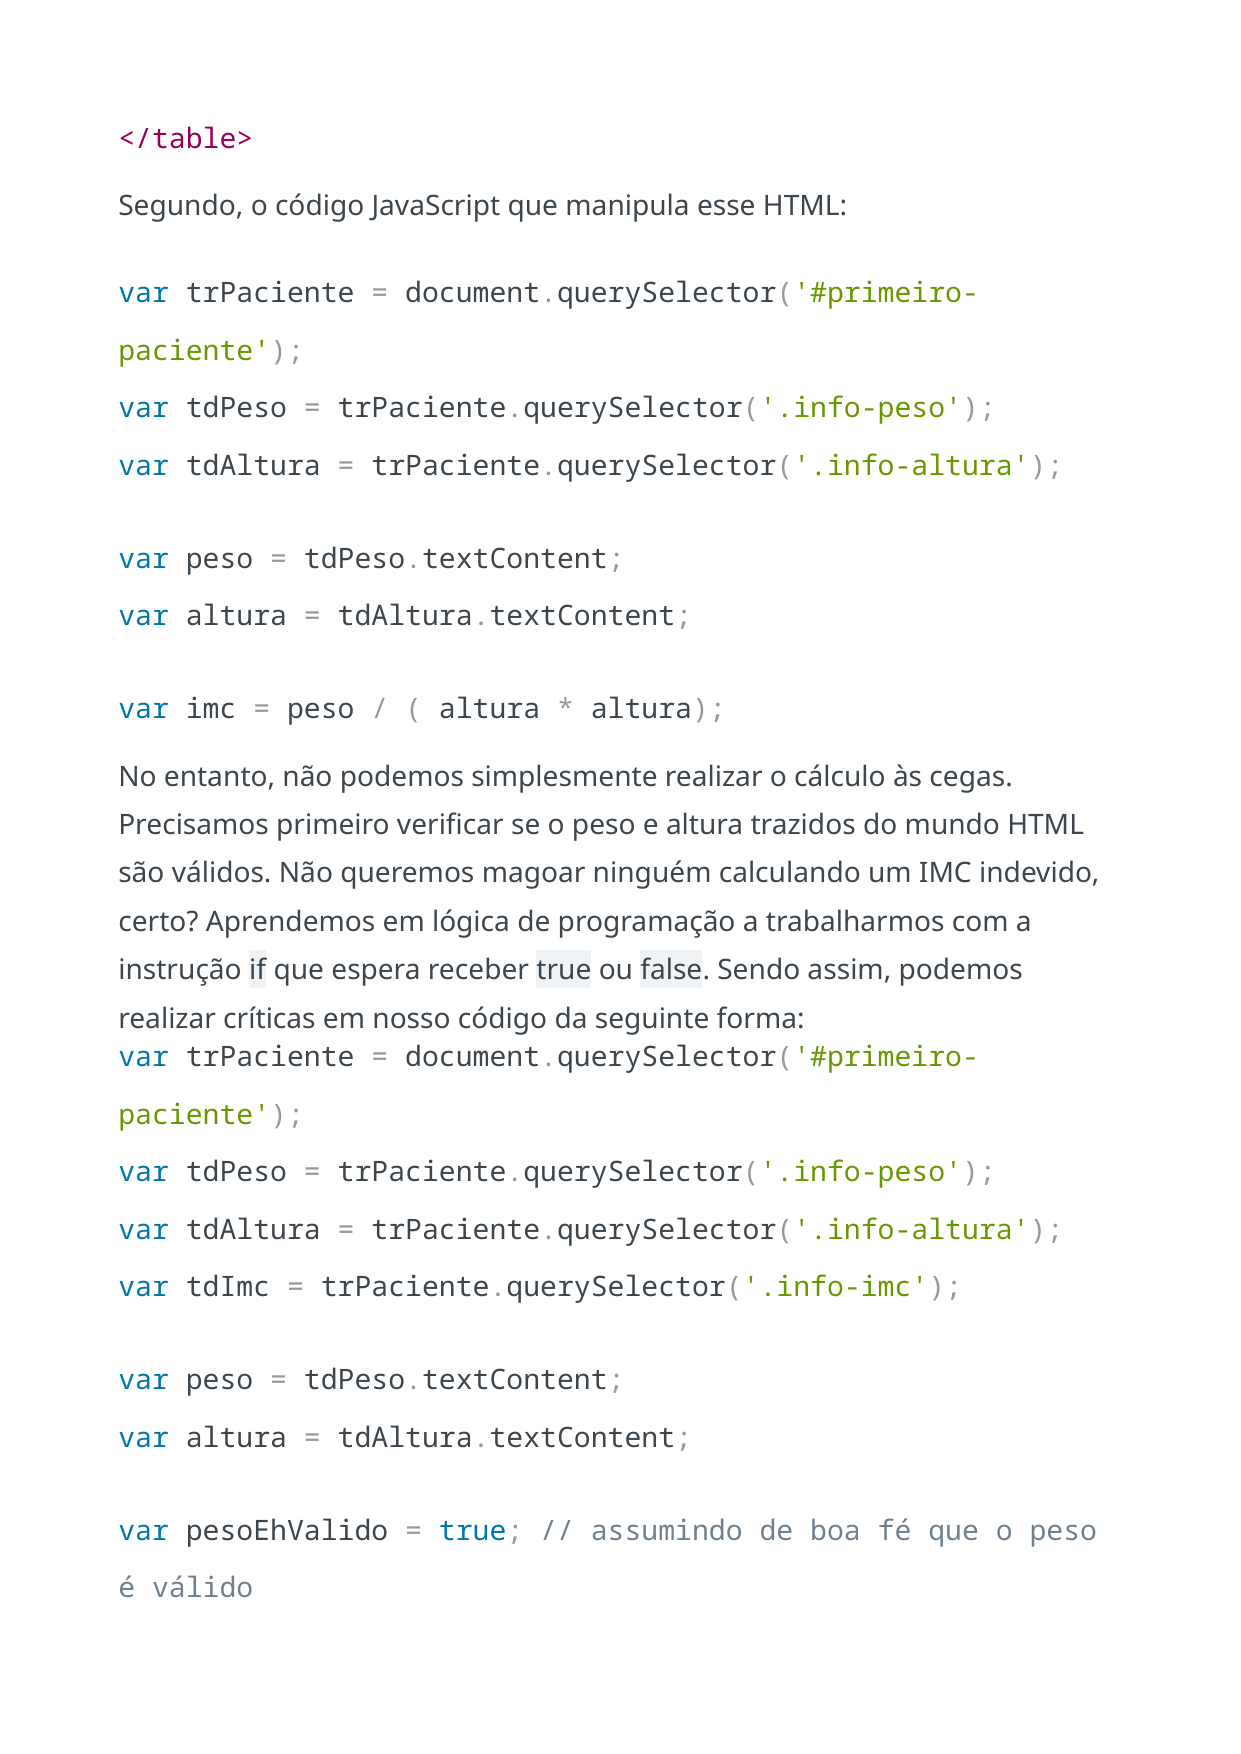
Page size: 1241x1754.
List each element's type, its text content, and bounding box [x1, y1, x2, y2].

text var trPaciente = document.querySelector('#primeiro-paciente'); [118, 272, 1122, 368]
text var imc = peso / ( altura * altura); [118, 688, 1122, 727]
text var tdPeso = trPaciente.querySelector('.info-peso'); [118, 1151, 1122, 1190]
text var trPaciente = document.querySelector('#primeiro-paciente'); [118, 1036, 1122, 1132]
text var altura = tdAltura.textContent; [118, 595, 1122, 634]
text var tdAltura = trPaciente.querySelector('.info-altura'); [118, 1209, 1122, 1247]
text </table> [118, 118, 1122, 156]
text var tdImc = trPaciente.querySelector('.info-imc'); [118, 1266, 1122, 1305]
text var tdAltura = trPaciente.querySelector('.info-altura'); [118, 445, 1122, 483]
text var peso = tdPeso.textContent; [118, 538, 1122, 576]
subtitle No entanto, não podemos simplesmente realizar o cálculo às cegas. Precisamos primeiro verificar se o peso e altura trazidos do mundo HTML são válidos. Não queremos magoar ninguém calculando um IMC indevido, certo? Aprendemos em lógica de programação a trabalharmos com a instrução if que espera receber true ou false. Sendo assim, podemos realizar críticas em nosso código da seguinte forma: [118, 746, 1122, 1036]
text var altura = tdAltura.textContent; [118, 1417, 1122, 1455]
text var tdPeso = trPaciente.querySelector('.info-peso'); [118, 387, 1122, 426]
subtitle Segundo, o código JavaScript que manipula esse HTML: [118, 176, 1122, 224]
text var peso = tdPeso.textContent; [118, 1359, 1122, 1398]
text var pesoEhValido = true; // assumindo de boa fé que o peso é válido [118, 1510, 1122, 1606]
